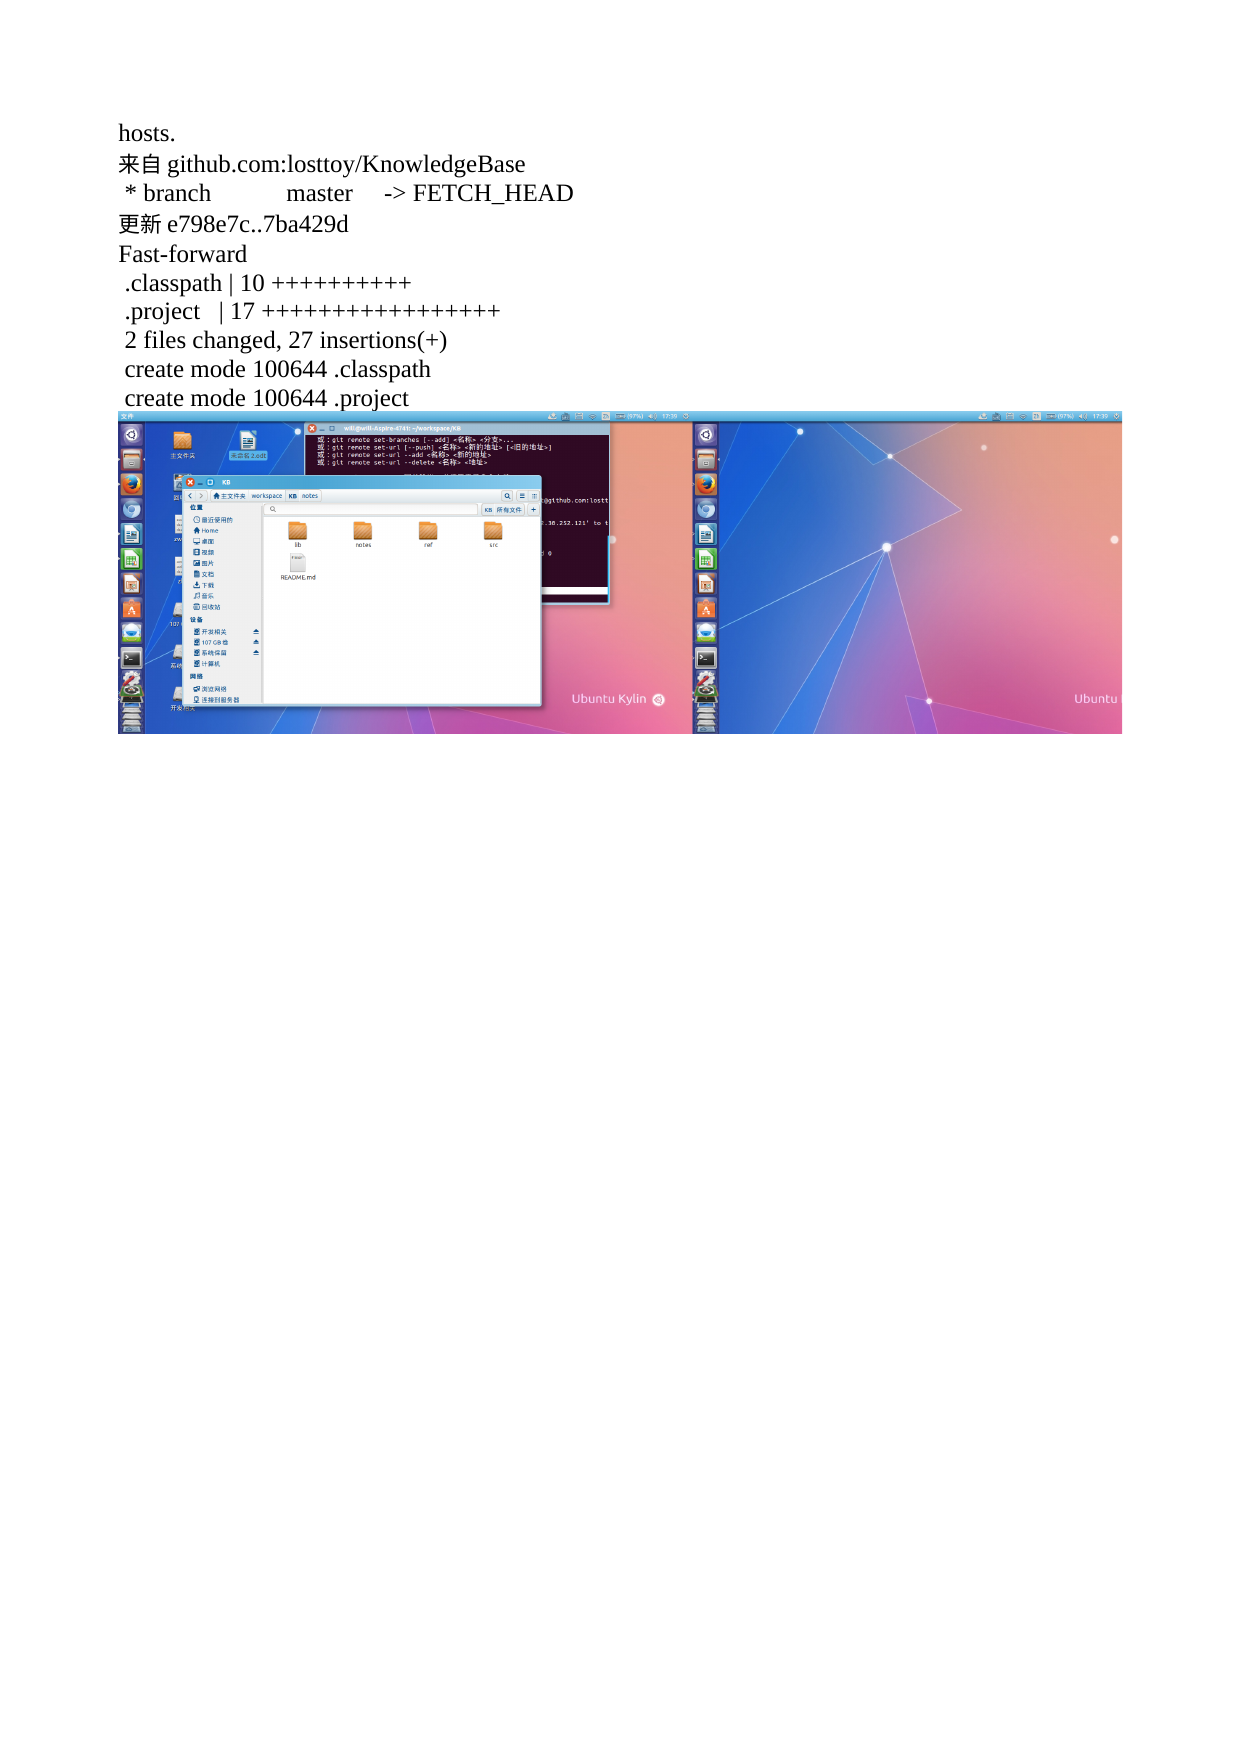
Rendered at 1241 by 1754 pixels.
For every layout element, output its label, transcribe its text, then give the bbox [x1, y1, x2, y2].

text .project | 17 +++++++++++++++++ [118, 296, 1122, 325]
text 更新 e798e7c..7ba429d [118, 207, 1122, 239]
text Fast-forward [118, 239, 1122, 268]
text 来自 github.com:losttoy/KnowledgeBase [118, 147, 1122, 178]
text 2 files changed, 27 insertions(+) [118, 325, 1122, 354]
text hosts. [118, 118, 1122, 147]
picture [118, 411, 1123, 734]
text create mode 100644 .classpath [118, 354, 1122, 383]
text * branch master -> FETCH_HEAD [118, 178, 1122, 207]
text .classpath | 10 ++++++++++ [118, 268, 1122, 296]
text create mode 100644 .project [118, 383, 1122, 411]
